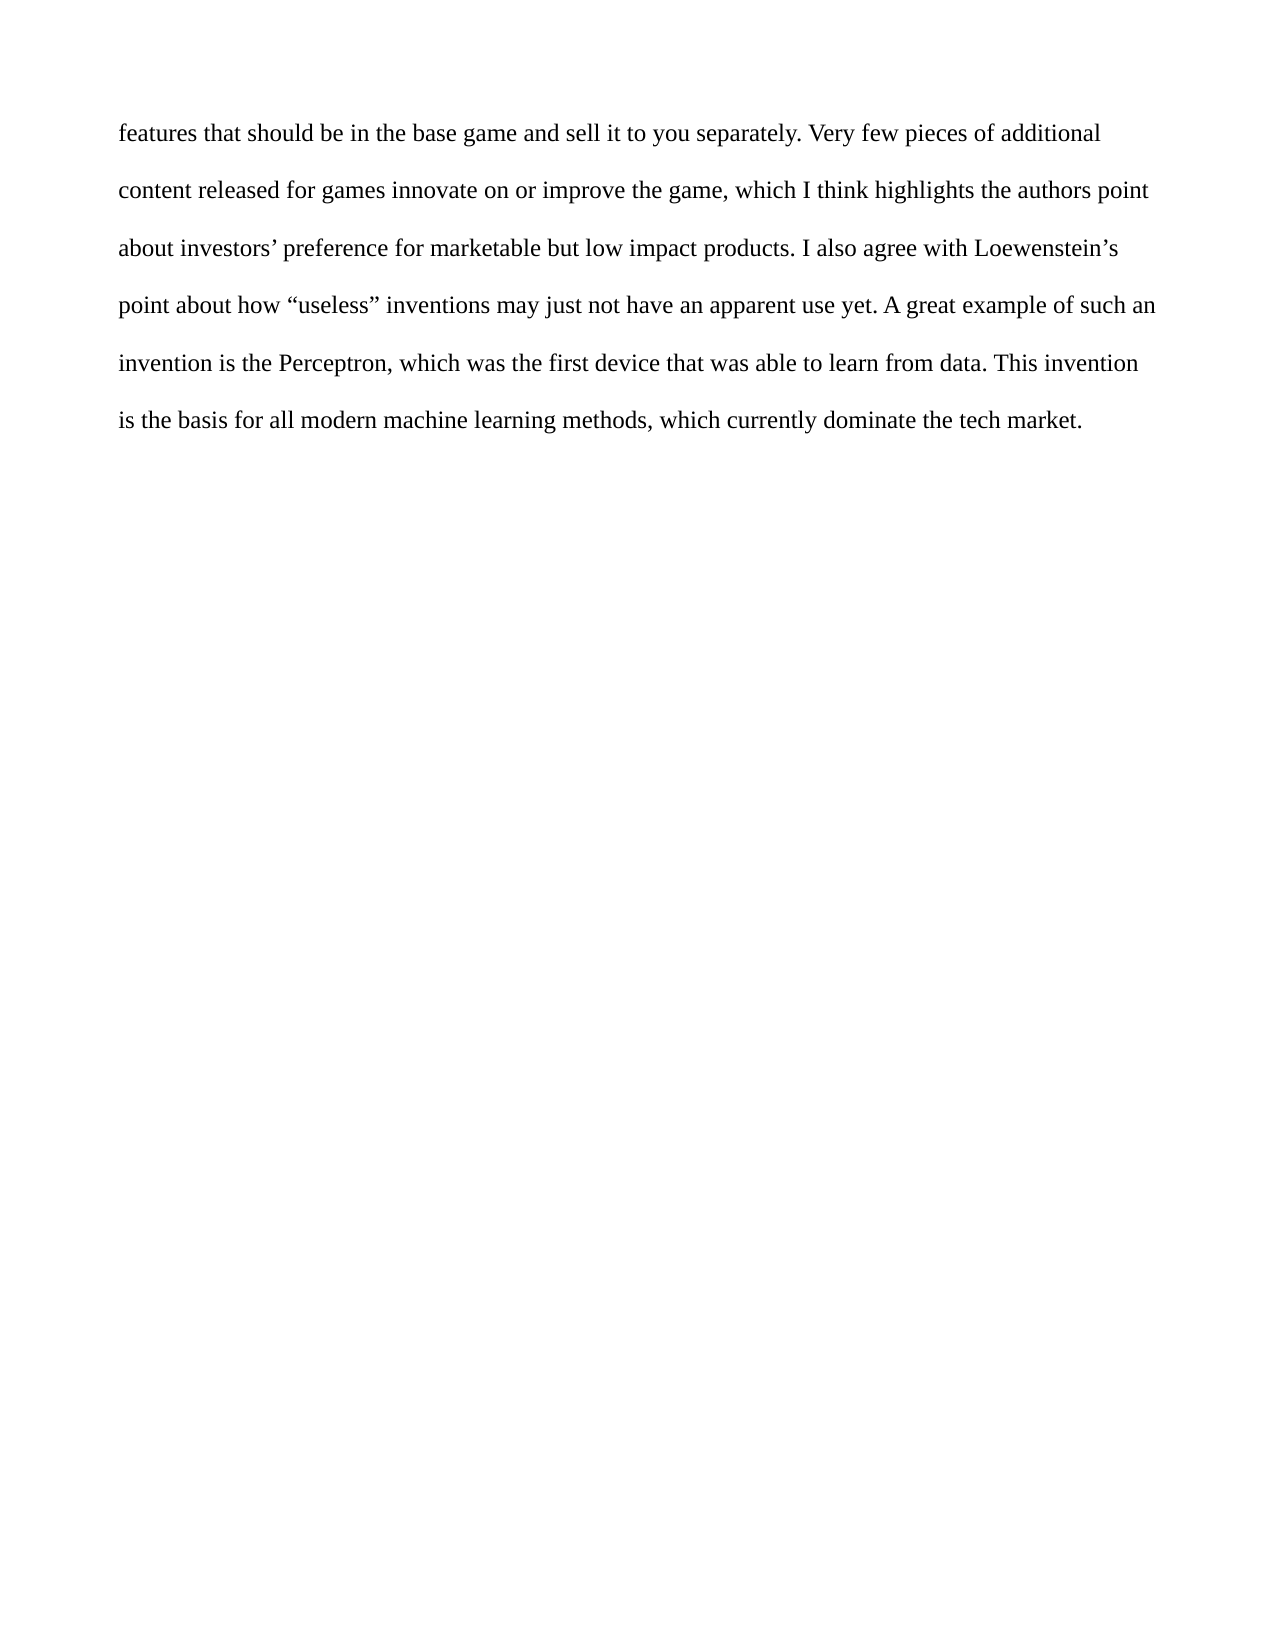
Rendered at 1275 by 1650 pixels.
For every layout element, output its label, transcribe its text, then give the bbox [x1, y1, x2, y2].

text features that should be in the base game and sell it to you separately. Very few pieces of additional content released for games innovate on or improve the game, which I think highlights the authors point about investors’ preference for marketable but low impact products. I also agree with Loewenstein’s point about how “useless” inventions may just not have an apparent use yet. A great example of such an invention is the Perceptron, which was the first device that was able to learn from data. This invention is the basis for all modern machine learning methods, which currently dominate the tech market. [118, 118, 1157, 434]
